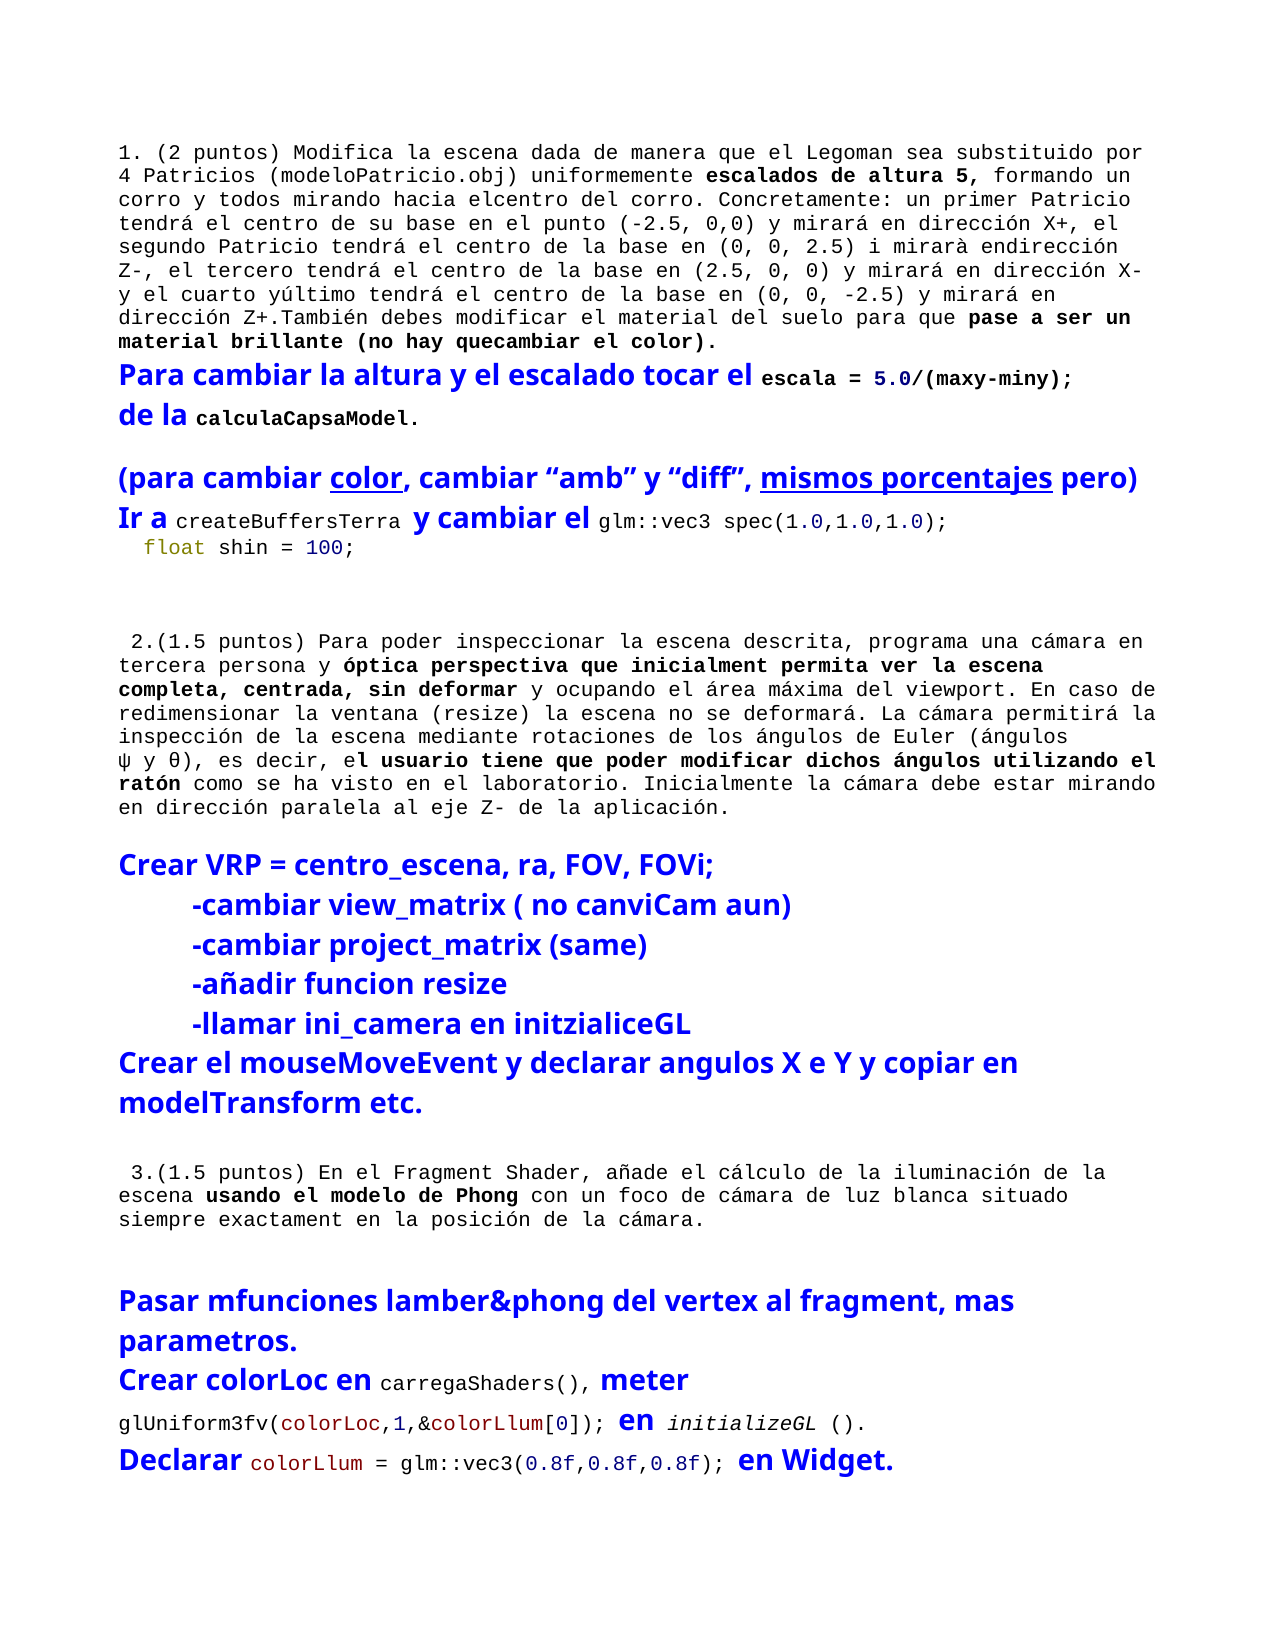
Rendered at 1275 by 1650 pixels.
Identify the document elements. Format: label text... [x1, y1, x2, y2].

text Crear VRP = centro_escena, ra, FOV, FOVi; [118, 844, 1157, 884]
text Pasar mfunciones lamber&phong del vertex al fragment, mas parametros. [118, 1280, 1157, 1359]
text -cambiar view_matrix ( no canviCam aun) [118, 884, 1157, 924]
text Ir a createBuffersTerra y cambiar el glm::vec3 spec(1.0,1.0,1.0); [118, 497, 1157, 537]
text float shin = 100; [118, 537, 1157, 561]
text -llamar ini_camera en initzialiceGL [118, 1003, 1157, 1043]
text Declarar colorLlum = glm::vec3(0.8f,0.8f,0.8f); en Widget. [118, 1439, 1157, 1478]
text ψ y θ), es decir, el usuario tiene que poder modificar dichos ángulos utilizando el ratón como se ha visto en el laboratorio. Inicialmente la cámara debe estar mirando en dirección paralela al eje Z- de la aplicación. [118, 750, 1157, 821]
text Crear colorLoc en carregaShaders(), meter glUniform3fv(colorLoc,1,&colorLlum[0]); en initializeGL (). [118, 1359, 1157, 1439]
text 2.(1.5 puntos) Para poder inspeccionar la escena descrita, programa una cámara en tercera persona y óptica perspectiva que inicialment permita ver la escena completa, centrada, sin deformar y ocupando el área máxima del viewport. En caso de redimensionar la ventana (resize) la escena no se deformará. La cámara permitirá la inspección de la escena mediante rotaciones de los ángulos de Euler (ángulos [118, 632, 1157, 750]
text Para cambiar la altura y el escalado tocar el escala = 5.0/(maxy-miny); [118, 354, 1157, 394]
text -cambiar project_matrix (same) [118, 924, 1157, 963]
text (para cambiar color, cambiar “amb” y “diff”, mismos porcentajes pero) [118, 458, 1157, 497]
text -añadir funcion resize [118, 963, 1157, 1003]
text 3.(1.5 puntos) En el Fragment Shader, añade el cálculo de la iluminación de la escena usando el modelo de Phong con un foco de cámara de luz blanca situado siempre exactament en la posición de la cámara. [118, 1162, 1157, 1233]
text 1. (2 puntos) Modifica la escena dada de manera que el Legoman sea substituido por 4 Patricios (modeloPatricio.obj) uniformemente escalados de altura 5, formando un corro y todos mirando hacia elcentro del corro. Concretamente: un primer Patricio tendrá el centro de su base en el punto (-2.5, 0,0) y mirará en dirección X+, el segundo Patricio tendrá el centro de la base en (0, 0, 2.5) i mirarà endirección Z-, el tercero tendrá el centro de la base en (2.5, 0, 0) y mirará en dirección X- y el cuarto yúltimo tendrá el centro de la base en (0, 0, -2.5) y mirará en dirección Z+.También debes modificar el material del suelo para que pase a ser un material brillante (no hay quecambiar el color). [118, 142, 1157, 354]
text Crear el mouseMoveEvent y declarar angulos X e Y y copiar en modelTransform etc. [118, 1043, 1157, 1122]
text de la calculaCapsaModel. [118, 394, 1157, 434]
